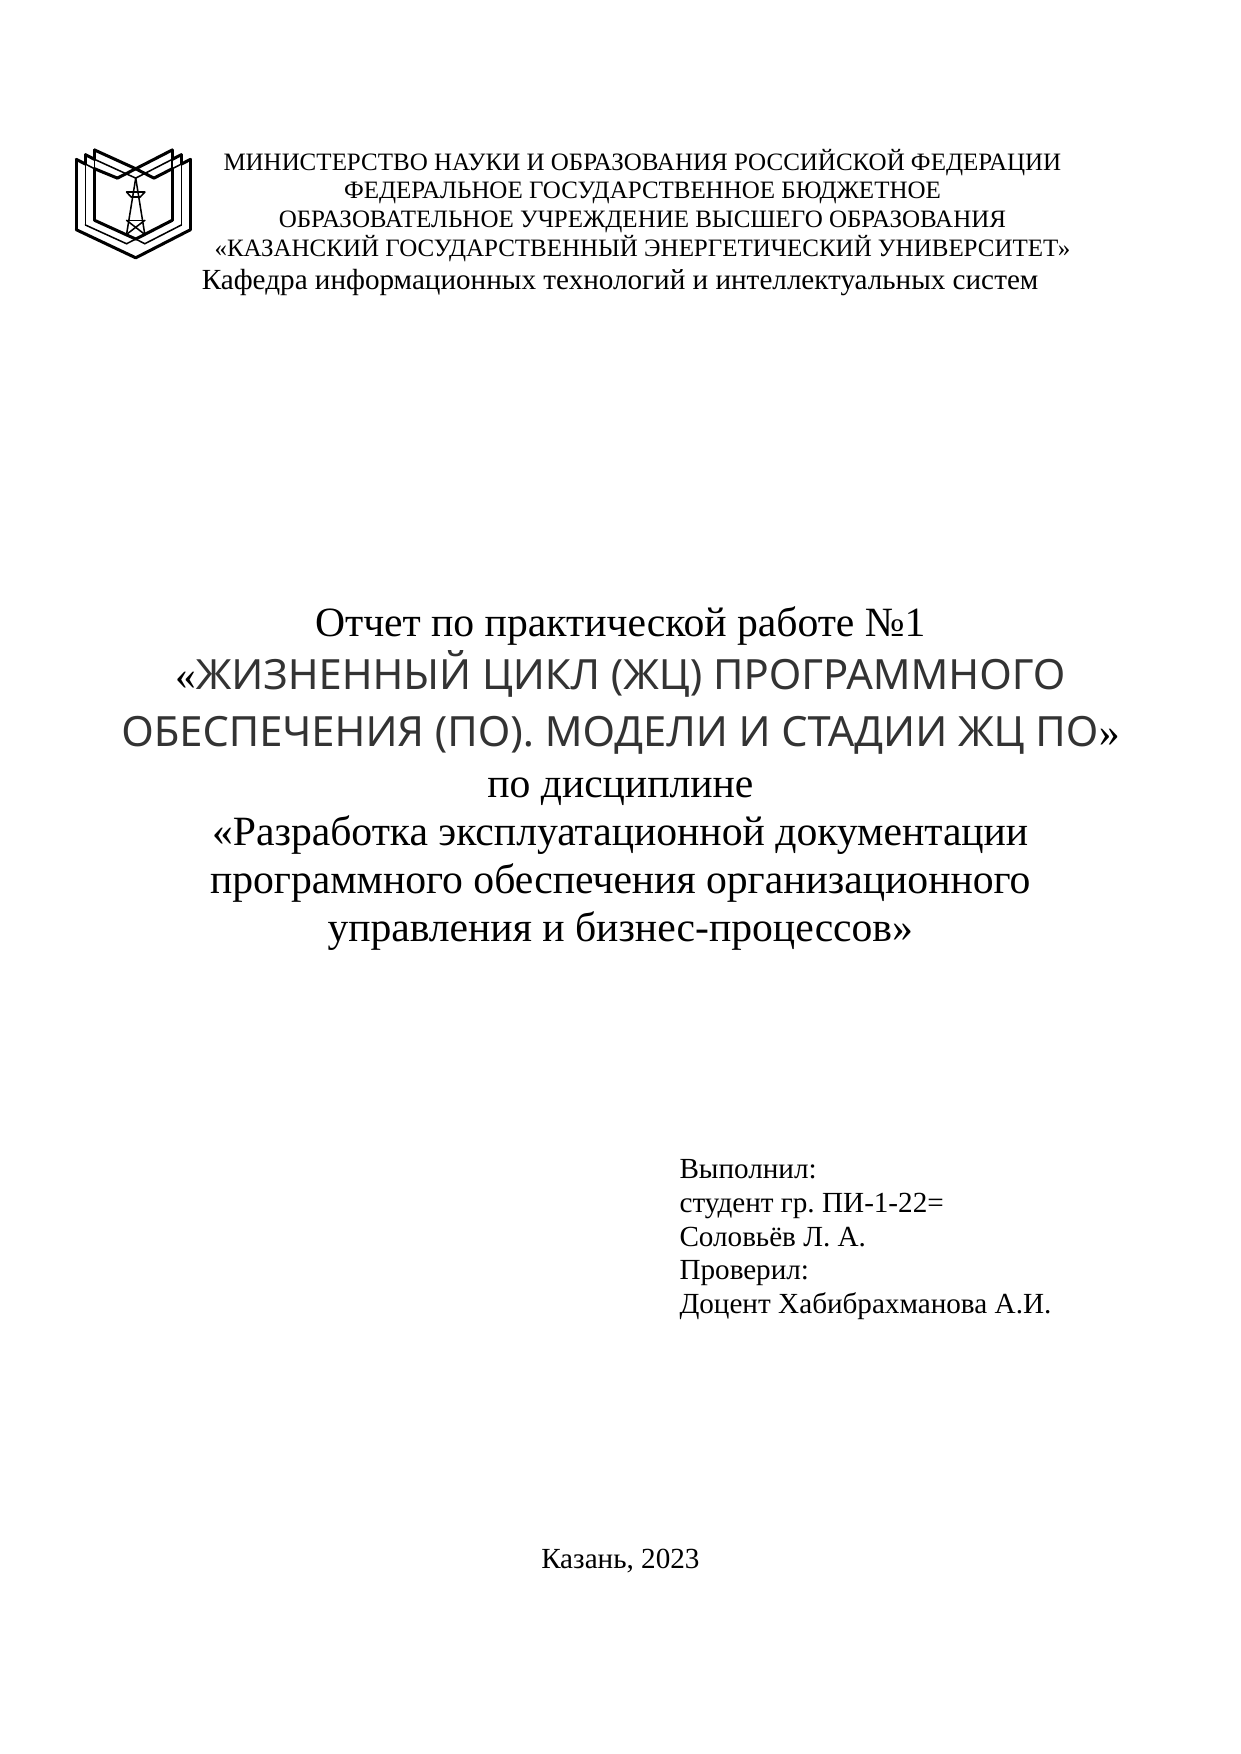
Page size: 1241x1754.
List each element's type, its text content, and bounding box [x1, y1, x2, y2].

text Отчет по практической работе №1 [118, 597, 1122, 645]
text Доцент Хабибрахманова А.И. [679, 1286, 1122, 1319]
text Соловьёв Л. А. [679, 1219, 1122, 1252]
text Кафедра информационных технологий и интеллектуальных систем [118, 262, 1122, 295]
table_header [60, 147, 207, 262]
text «Разработка эксплуатационной документации программного обеспечения организационного управления и бизнес-процессов» [118, 807, 1122, 950]
subtitle Казань, 2023 [118, 1541, 1122, 1574]
text студент гр. ПИ-1-22= [679, 1185, 1122, 1219]
text по дисциплине [118, 759, 1122, 807]
text Выполнил: [679, 1152, 1122, 1185]
text Проверил: [679, 1252, 1122, 1286]
text «ЖИЗНЕННЫЙ ЦИКЛ (ЖЦ) ПРОГРАММНОГО ОБЕСПЕЧЕНИЯ (ПО). МОДЕЛИ И СТАДИИ ЖЦ ПО» [118, 645, 1122, 759]
table_header Министерство науки и образования РОССИЙСКОЙ ФЕДЕРАЦИИ федеральное государственное бюджетное образовательное учреждение высшего образования «Казанский государственный энергетический университет» [207, 147, 1064, 262]
